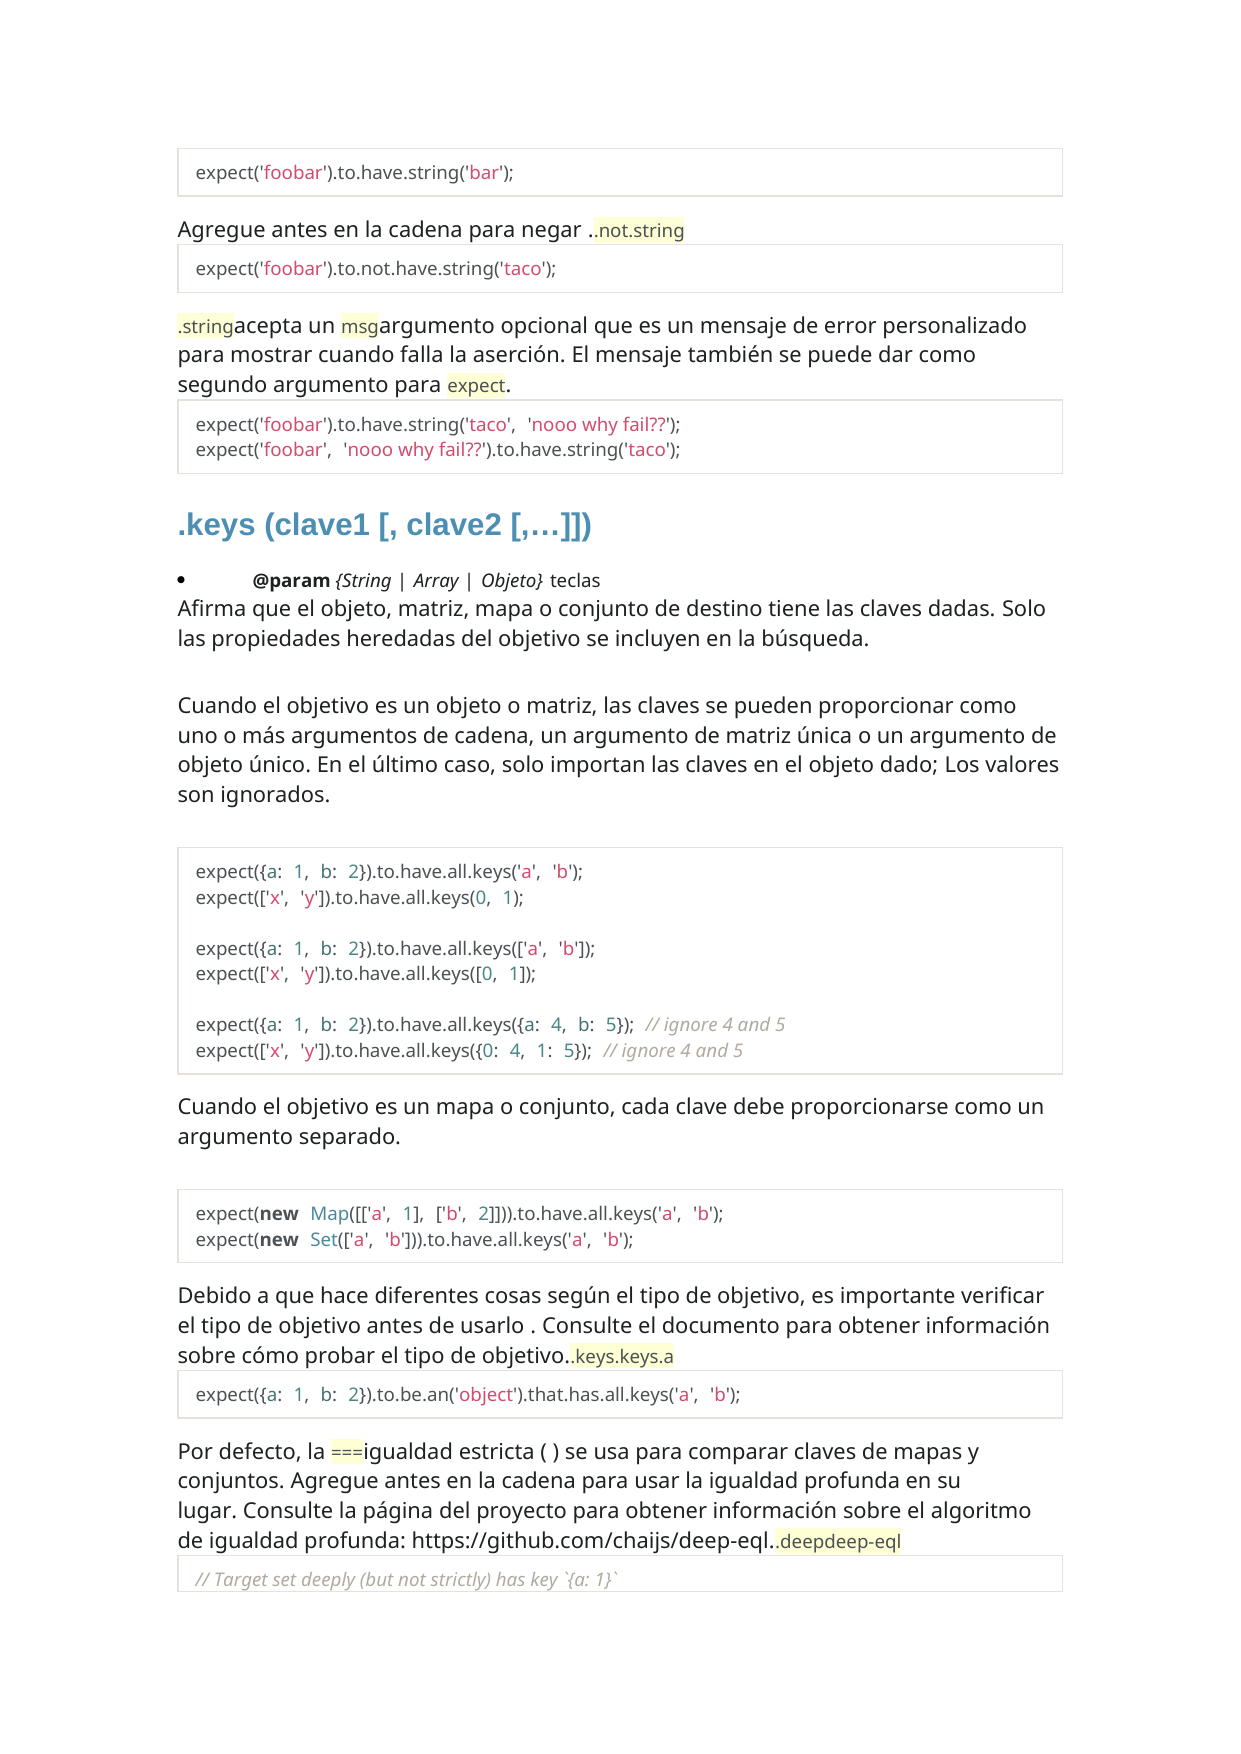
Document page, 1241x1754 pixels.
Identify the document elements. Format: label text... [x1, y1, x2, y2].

text .stringacepta un msgargumento opcional que es un mensaje de error personalizado para mostrar cuando falla la aserción. El mensaje también se puede dar como segundo argumento para expect. [177, 310, 1063, 399]
text Cuando el objetivo es un mapa o conjunto, cada clave debe proporcionarse como un argumento separado. [177, 1091, 1063, 1151]
text expect('foobar').to.not.have.string('taco'); [179, 245, 1062, 292]
text Agregue antes en la cadena para negar ..not.string [177, 214, 1063, 243]
text // Target set deeply (but not strictly) has key `{a: 1}` [179, 1556, 1062, 1591]
text expect({a: 1, b: 2}).to.be.an('object').that.has.all.keys('a', 'b'); [179, 1371, 1062, 1417]
text expect({a: 1, b: 2}).to.have.all.keys('a', 'b'); [179, 848, 1062, 872]
subtitle .keys (clave1 [, clave2 [,…]]) [177, 506, 1063, 542]
text expect({a: 1, b: 2}).to.have.all.keys(['a', 'b']); [179, 923, 1062, 949]
text expect(new Set(['a', 'b'])).to.have.all.keys('a', 'b'); [179, 1214, 1062, 1262]
text Debido a que hace diferentes cosas según el tipo de objetivo, es importante verificar el tipo de objetivo antes de usarlo . Consulte el documento para obtener información sobre cómo probar el tipo de objetivo..keys.keys.a [177, 1280, 1063, 1369]
list @param {String | Array | Objeto} teclas [177, 567, 1063, 593]
text expect('foobar', 'nooo why fail??').to.have.string('taco'); [179, 424, 1062, 473]
text expect('foobar').to.have.string('taco', 'nooo why fail??'); [179, 401, 1062, 424]
text expect(new Map([['a', 1], ['b', 2]])).to.have.all.keys('a', 'b'); [179, 1190, 1062, 1214]
text expect('foobar').to.have.string('bar'); [179, 149, 1062, 195]
text expect(['x', 'y']).to.have.all.keys(0, 1); [179, 872, 1062, 898]
text Por defecto, la ===igualdad estricta ( ) se usa para comparar claves de mapas y conjuntos. Agregue antes en la cadena para usar la igualdad profunda en su lugar. Consulte la página del proyecto para obtener información sobre el algoritmo de igualdad profunda: https://github.com/chaijs/deep-eql..deepdeep-eql [177, 1436, 1063, 1555]
text Afirma que el objeto, matriz, mapa o conjunto de destino tiene las claves dadas. Solo las propiedades heredadas del objetivo se incluyen en la búsqueda. [177, 593, 1063, 652]
text Cuando el objetivo es un objeto o matriz, las claves se pueden proporcionar como uno o más argumentos de cadena, un argumento de matriz única o un argumento de objeto único. En el último caso, solo importan las claves en el objeto dado; Los valores son ignorados. [177, 690, 1063, 809]
text expect(['x', 'y']).to.have.all.keys([0, 1]); [179, 949, 1062, 974]
text expect({a: 1, b: 2}).to.have.all.keys({a: 4, b: 5}); // ignore 4 and 5 [179, 1000, 1062, 1025]
text expect(['x', 'y']).to.have.all.keys({0: 4, 1: 5}); // ignore 4 and 5 [179, 1025, 1062, 1073]
